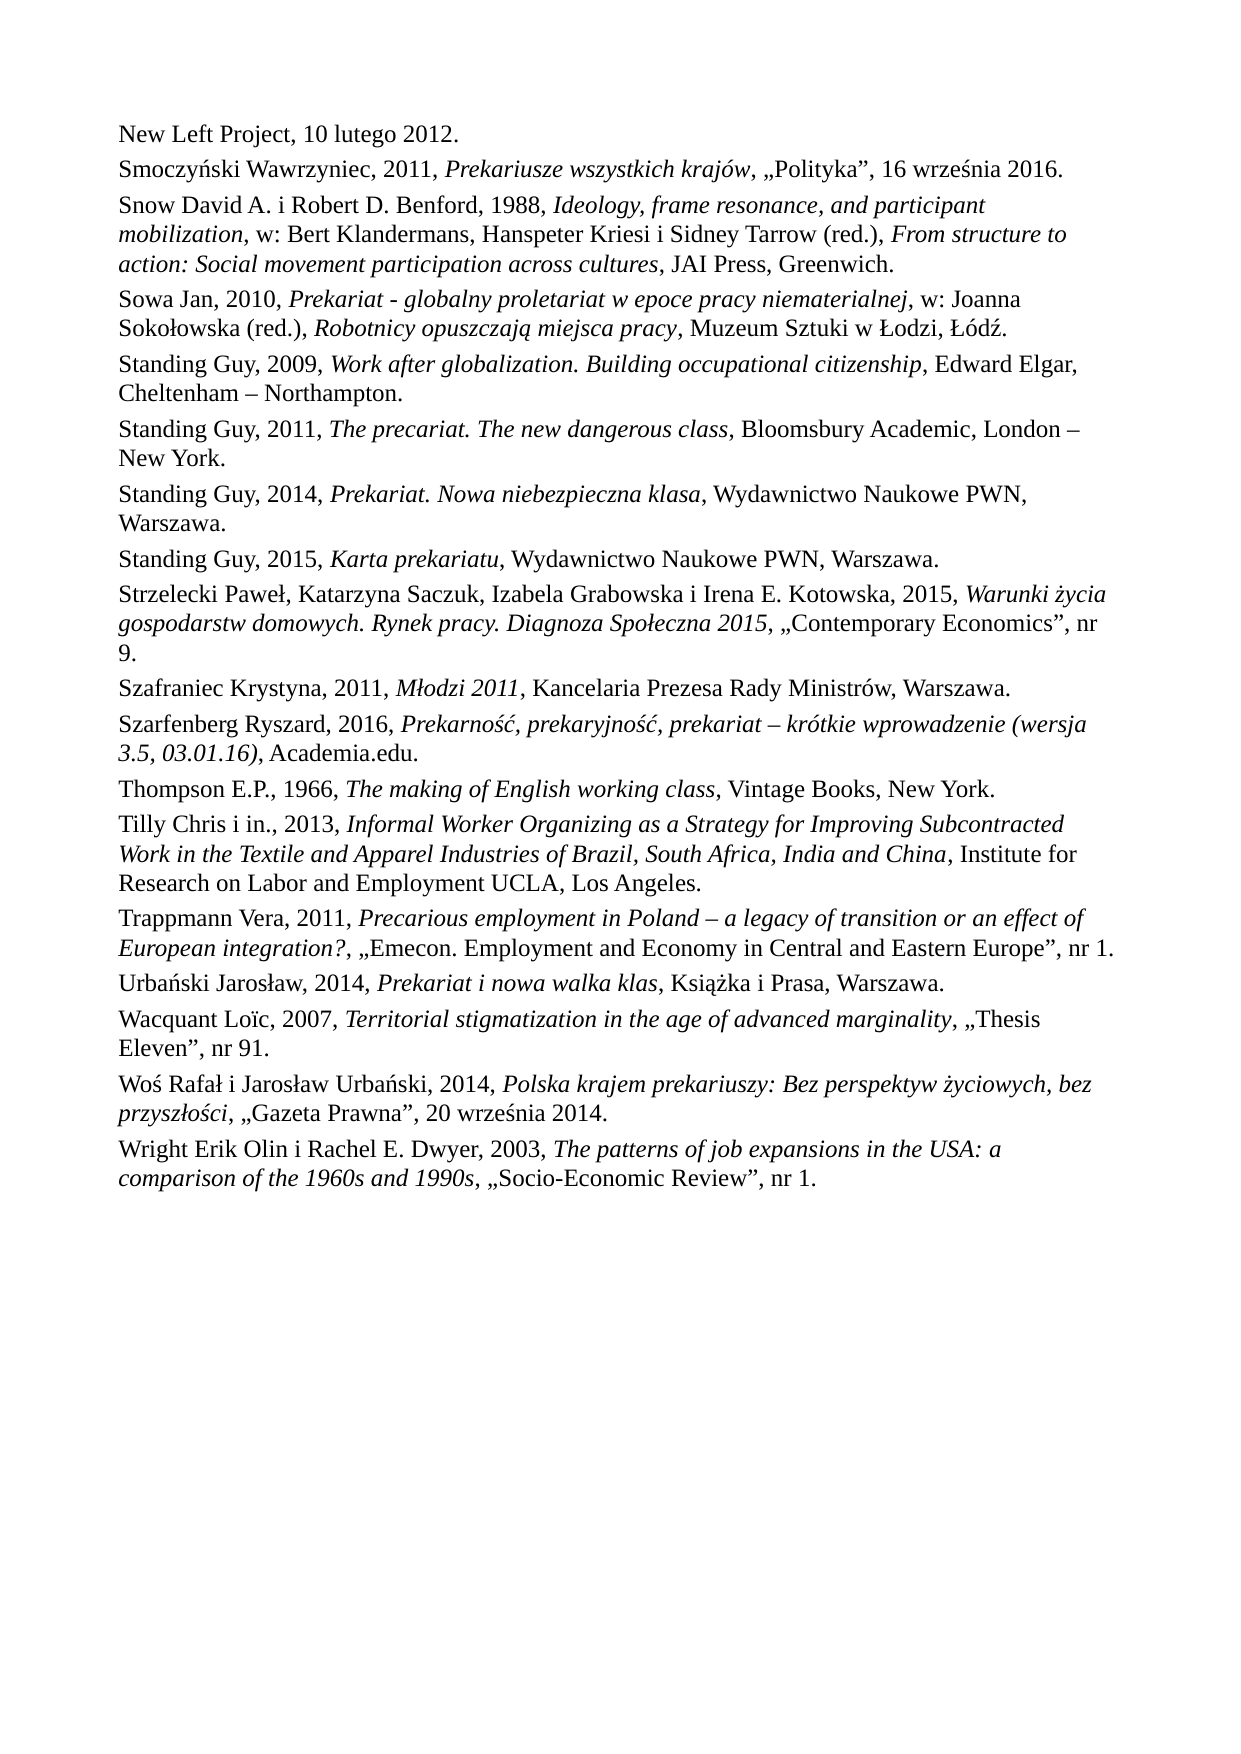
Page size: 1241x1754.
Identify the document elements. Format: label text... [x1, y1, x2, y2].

text Szarfenberg Ryszard, 2016, Prekarność, prekaryjność, prekariat – krótkie wprowadzenie (wersja 3.5, 03.01.16), Academia.edu. [118, 708, 1122, 767]
text Smoczyński Wawrzyniec, 2011, Prekariusze wszystkich krajów, „Polityka”, 16 września 2016. [118, 153, 1122, 183]
text Wacquant Loïc, 2007, Territorial stigmatization in the age of advanced marginality, „Thesis Eleven”, nr 91. [118, 1003, 1122, 1062]
text Woś Rafał i Jarosław Urbański, 2014, Polska krajem prekariuszy: Bez perspektyw życiowych, bez przyszłości, „Gazeta Prawna”, 20 września 2014. [118, 1068, 1122, 1127]
text Urbański Jarosław, 2014, Prekariat i nowa walka klas, Książka i Prasa, Warszawa. [118, 968, 1122, 997]
text Snow David A. i Robert D. Benford, 1988, Ideology, frame resonance, and participant mobilization, w: Bert Klandermans, Hanspeter Kriesi i Sidney Tarrow (red.), From structure to action: Social movement participation across cultures, JAI Press, Greenwich. [118, 189, 1122, 277]
text Strzelecki Paweł, Katarzyna Saczuk, Izabela Grabowska i Irena E. Kotowska, 2015, Warunki życia gospodarstw domowych. Rynek pracy. Diagnoza Społeczna 2015, „Contemporary Economics”, nr 9. [118, 578, 1122, 667]
text New Left Project, 10 lutego 2012. [118, 118, 1122, 148]
text Standing Guy, 2015, Karta prekariatu, Wydawnictwo Naukowe PWN, Warszawa. [118, 543, 1122, 572]
text Szafraniec Krystyna, 2011, Młodzi 2011, Kancelaria Prezesa Rady Ministrów, Warszawa. [118, 673, 1122, 702]
text Standing Guy, 2011, The precariat. The new dangerous class, Bloomsbury Academic, London – New York. [118, 413, 1122, 472]
text Thompson E.P., 1966, The making of English working class, Vintage Books, New York. [118, 773, 1122, 802]
text Wright Erik Olin i Rachel E. Dwyer, 2003, The patterns of job expansions in the USA: a comparison of the 1960s and 1990s, „Socio-Economic Review”, nr 1. [118, 1133, 1122, 1192]
text Standing Guy, 2009, Work after globalization. Building occupational citizenship, Edward Elgar, Cheltenham – Northampton. [118, 348, 1122, 407]
text Trappmann Vera, 2011, Precarious employment in Poland – a legacy of transition or an effect of European integration?, „Emecon. Employment and Economy in Central and Eastern Europe”, nr 1. [118, 903, 1122, 962]
text Tilly Chris i in., 2013, Informal Worker Organizing as a Strategy for Improving Subcontracted Work in the Textile and Apparel Industries of Brazil, South Africa, India and China, Institute for Research on Labor and Employment UCLA, Los Angeles. [118, 808, 1122, 897]
text Sowa Jan, 2010, Prekariat - globalny proletariat w epoce pracy niematerialnej, w: Joanna Sokołowska (red.), Robotnicy opuszczają miejsca pracy, Muzeum Sztuki w Łodzi, Łódź. [118, 283, 1122, 342]
text Standing Guy, 2014, Prekariat. Nowa niebezpieczna klasa, Wydawnictwo Naukowe PWN, Warszawa. [118, 478, 1122, 537]
